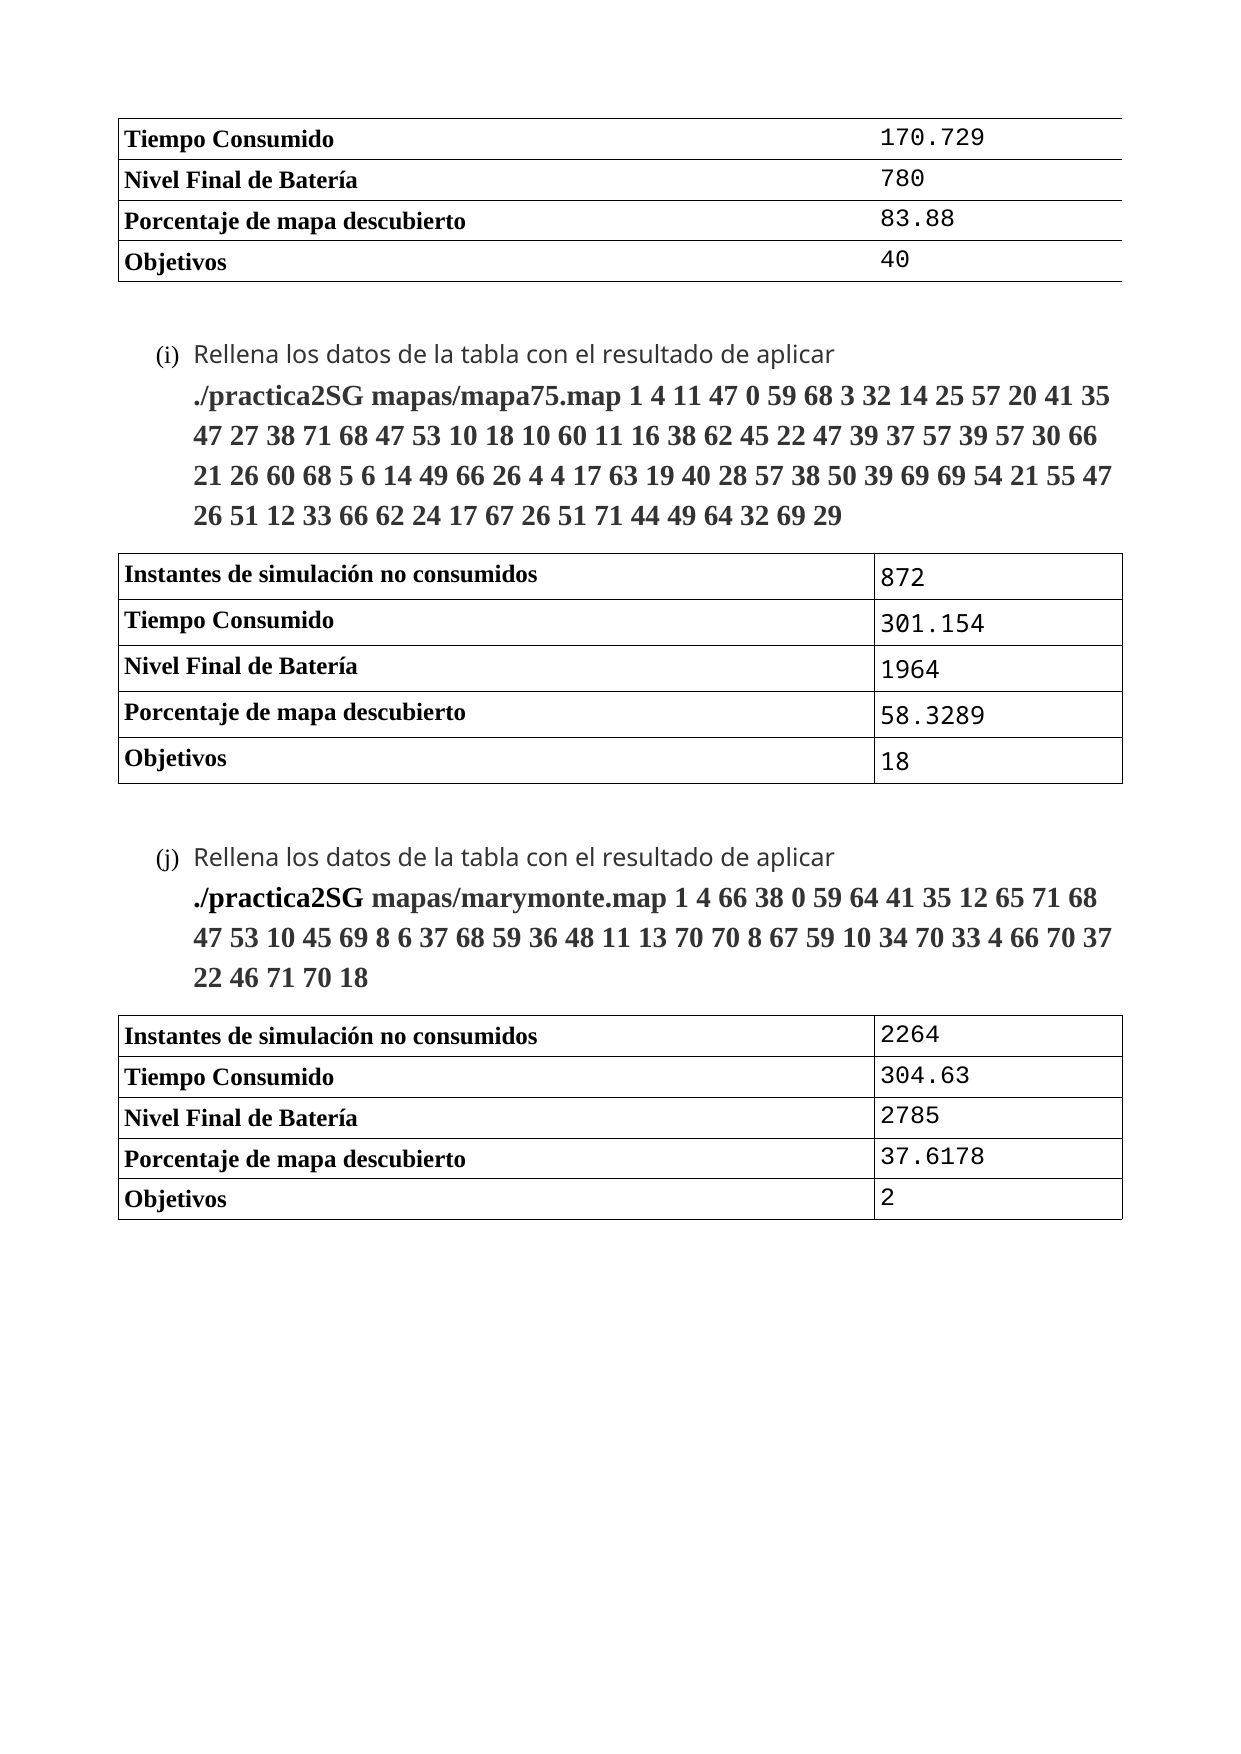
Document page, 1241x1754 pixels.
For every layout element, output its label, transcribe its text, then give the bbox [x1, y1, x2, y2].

table_cell 58.3289 [875, 692, 1122, 737]
table_cell Objetivos [119, 1179, 874, 1219]
table_cell Nivel Final de Batería [119, 1098, 874, 1137]
table_cell Objetivos [119, 738, 874, 783]
table_cell 40 [874, 241, 1122, 281]
table_cell Nivel Final de Batería [119, 646, 874, 691]
table_cell 301.154 [875, 600, 1122, 645]
table_cell 1964 [875, 646, 1122, 691]
table_cell Tiempo Consumido [119, 119, 874, 159]
table_cell 18 [875, 738, 1122, 783]
table_header 872 [875, 554, 1122, 599]
table_cell 170.729 [874, 119, 1122, 159]
list Rellena los datos de la tabla con el resultado de aplicar ./practica2SG mapas/mapa75.map 1 4 11 47 0 59 68 3 32 14 25 57 20 41 35 47 27 38 71 68 47 53 10 18 10 60 11 16 38 62 45 22 47 39 37 57 39 57 30 66 21 26 60 68 5 6 14 49 66 26 4 4 17 63 19 40 28 57 38 50 39 69 69 54 21 55 47 26 51 12 33 66 62 24 17 67 26 51 71 44 49 64 32 69 29 [156, 337, 1122, 532]
table_header 2264 [875, 1016, 1122, 1056]
table_cell 304.63 [875, 1057, 1122, 1097]
table_cell 37.6178 [875, 1139, 1122, 1178]
table_cell Objetivos [119, 241, 874, 281]
table_cell 83.88 [874, 201, 1122, 240]
table_cell Nivel Final de Batería [119, 160, 874, 199]
table_cell Tiempo Consumido [119, 600, 874, 645]
table_cell 780 [874, 160, 1122, 199]
table_cell Tiempo Consumido [119, 1057, 874, 1097]
table_cell 2 [875, 1179, 1122, 1219]
table_header Instantes de simulación no consumidos [119, 1016, 874, 1056]
table_cell Porcentaje de mapa descubierto [119, 1139, 874, 1178]
table_cell Porcentaje de mapa descubierto [119, 201, 874, 240]
list Rellena los datos de la tabla con el resultado de aplicar ./practica2SG mapas/marymonte.map 1 4 66 38 0 59 64 41 35 12 65 71 68 47 53 10 45 69 8 6 37 68 59 36 48 11 13 70 70 8 67 59 10 34 70 33 4 66 70 37 22 46 71 70 18 [156, 839, 1122, 994]
table_cell Porcentaje de mapa descubierto [119, 692, 874, 737]
table_header Instantes de simulación no consumidos [119, 554, 874, 599]
table_cell 2785 [875, 1098, 1122, 1137]
